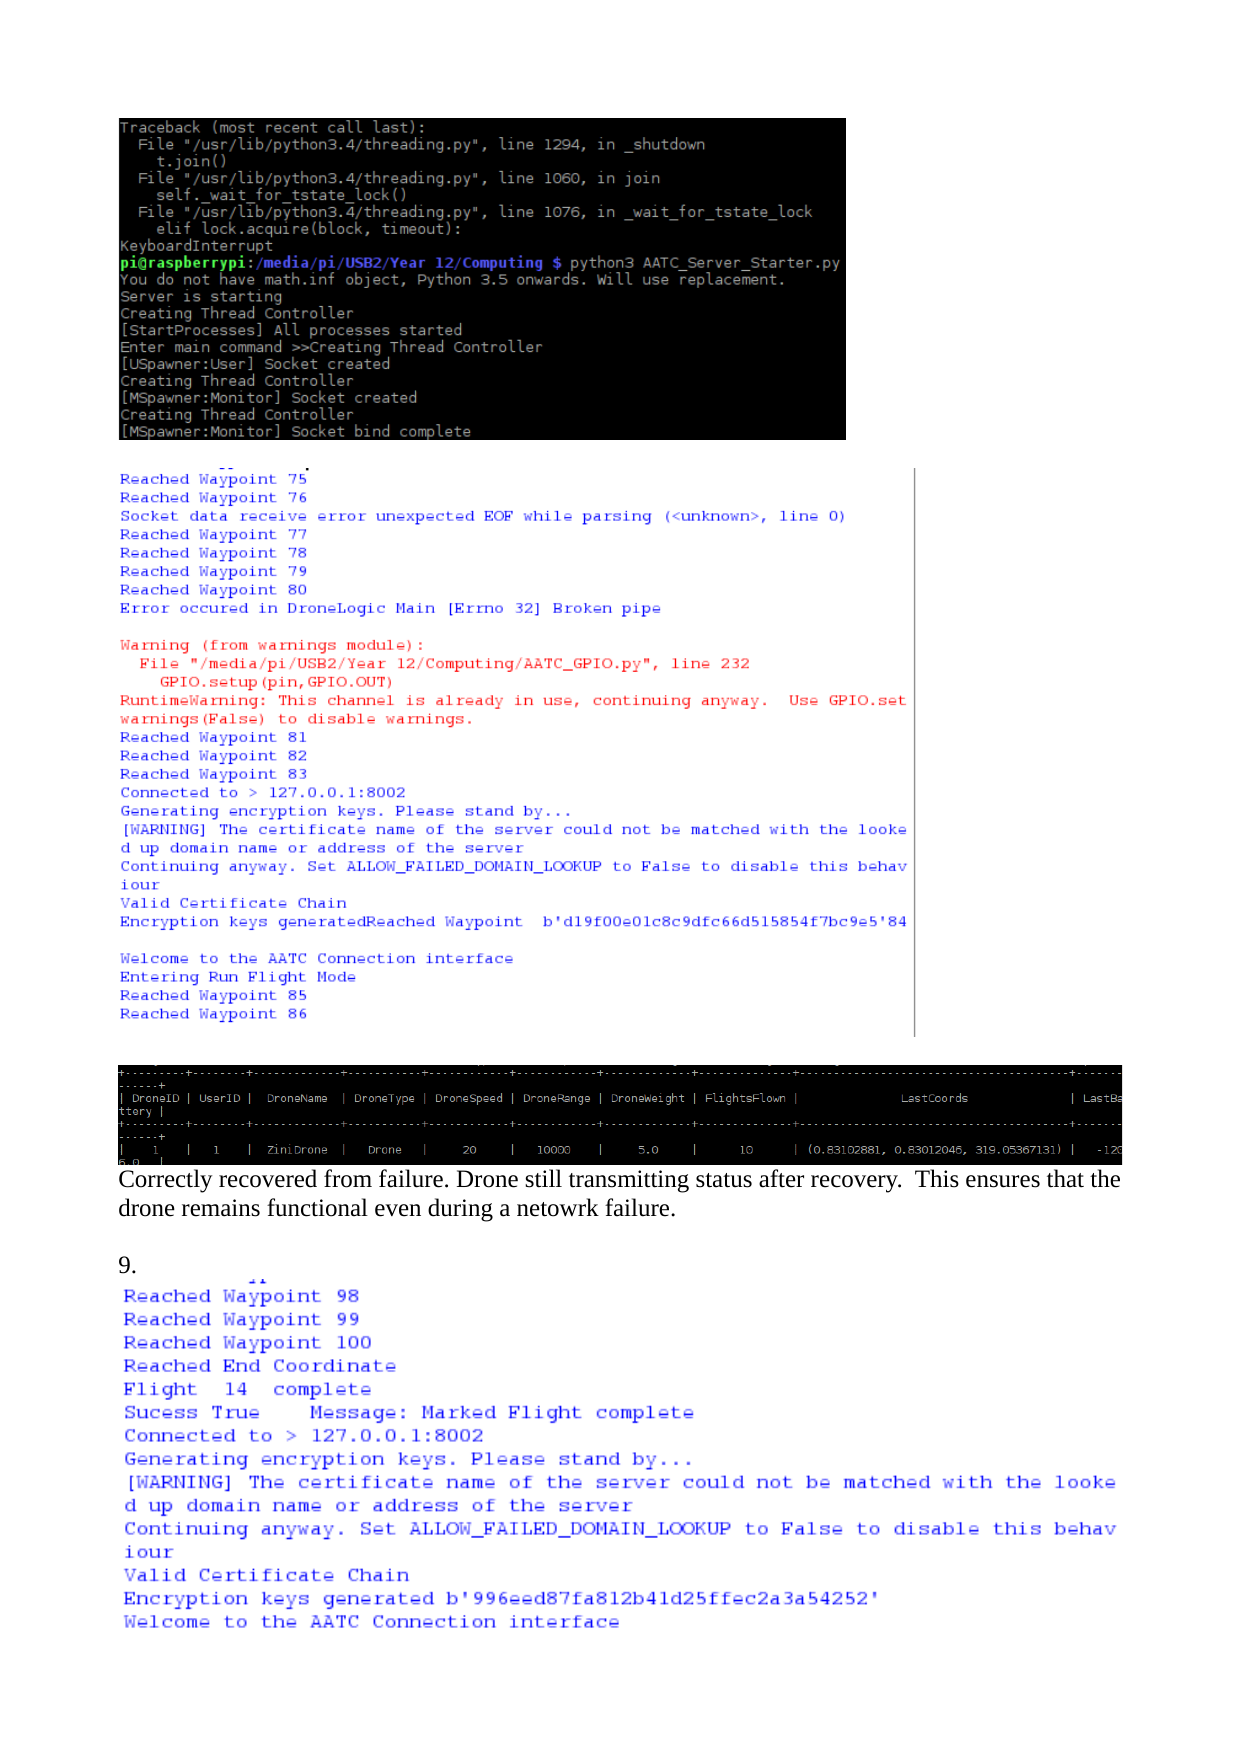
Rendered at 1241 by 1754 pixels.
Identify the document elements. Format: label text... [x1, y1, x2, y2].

picture [118, 468, 915, 1037]
picture [118, 118, 846, 440]
text 9. [118, 1251, 1122, 1279]
picture [118, 1279, 1123, 1631]
picture [118, 1065, 1123, 1165]
text Correctly recovered from failure. Drone still transmitting status after recovery. This ensures that the drone remains functional even during a netowrk failure. [118, 1165, 1122, 1222]
